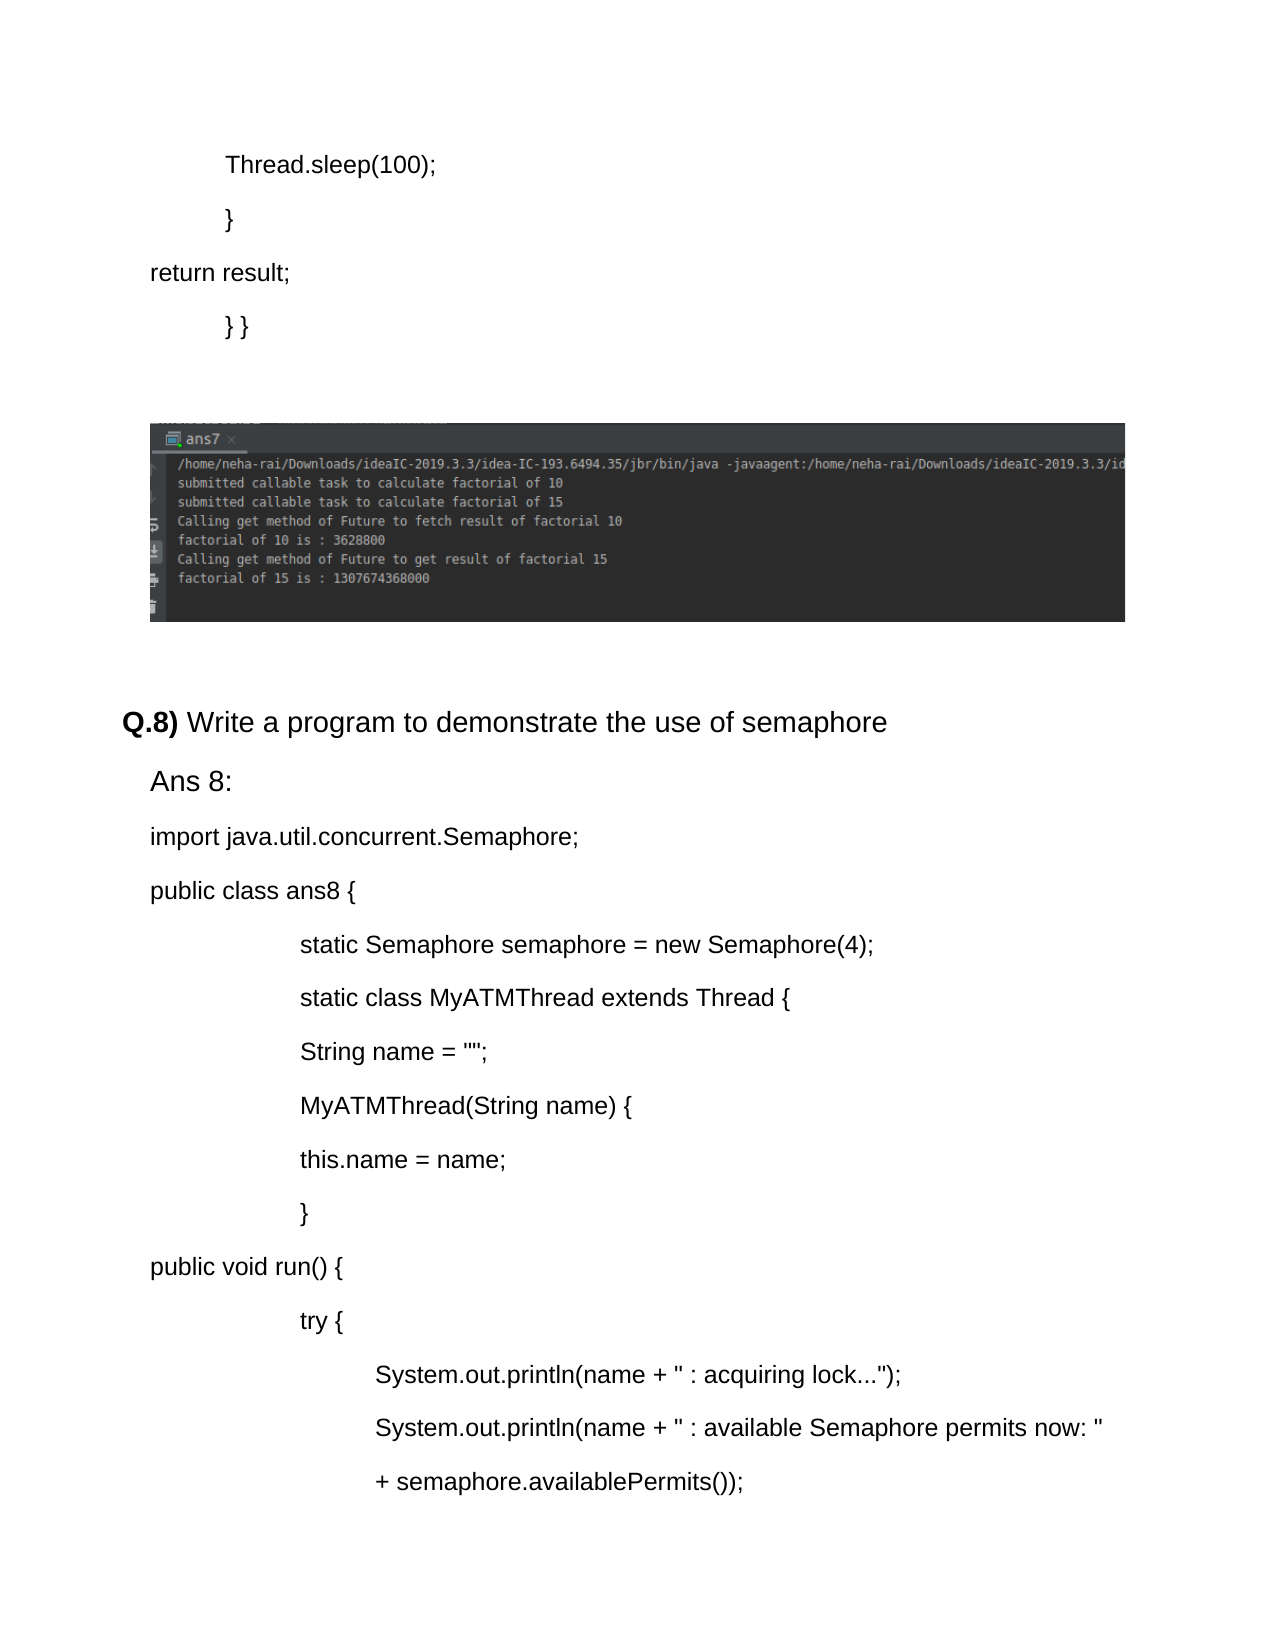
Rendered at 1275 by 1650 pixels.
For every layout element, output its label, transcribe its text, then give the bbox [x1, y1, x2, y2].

text + semaphore.availablePermits()); [225, 1467, 1125, 1496]
text System.out.println(name + " : acquiring lock..."); [225, 1359, 1125, 1388]
text } [150, 204, 1125, 232]
text MyATMThread(String name) { [225, 1091, 1125, 1119]
text try { [225, 1306, 1125, 1334]
picture [150, 423, 1125, 622]
text Thread.sleep(100); [150, 150, 1125, 179]
text } [225, 1198, 1125, 1227]
text System.out.println(name + " : available Semaphore permits now: " [225, 1413, 1125, 1442]
text static class MyATMThread extends Thread { [225, 983, 1125, 1012]
text import java.util.concurrent.Semaphore; [150, 822, 1125, 851]
text Ans 8: [150, 763, 1125, 797]
text String name = ""; [225, 1037, 1125, 1066]
text public class ans8 { [150, 876, 1125, 904]
text Q.8) Write a program to demonstrate the use of semaphore [122, 705, 1125, 738]
text public void run() { [150, 1252, 1125, 1281]
text } } [150, 311, 1125, 340]
text return result; [150, 257, 1125, 286]
text static Semaphore semaphore = new Semaphore(4); [225, 929, 1125, 958]
text this.name = name; [225, 1144, 1125, 1173]
